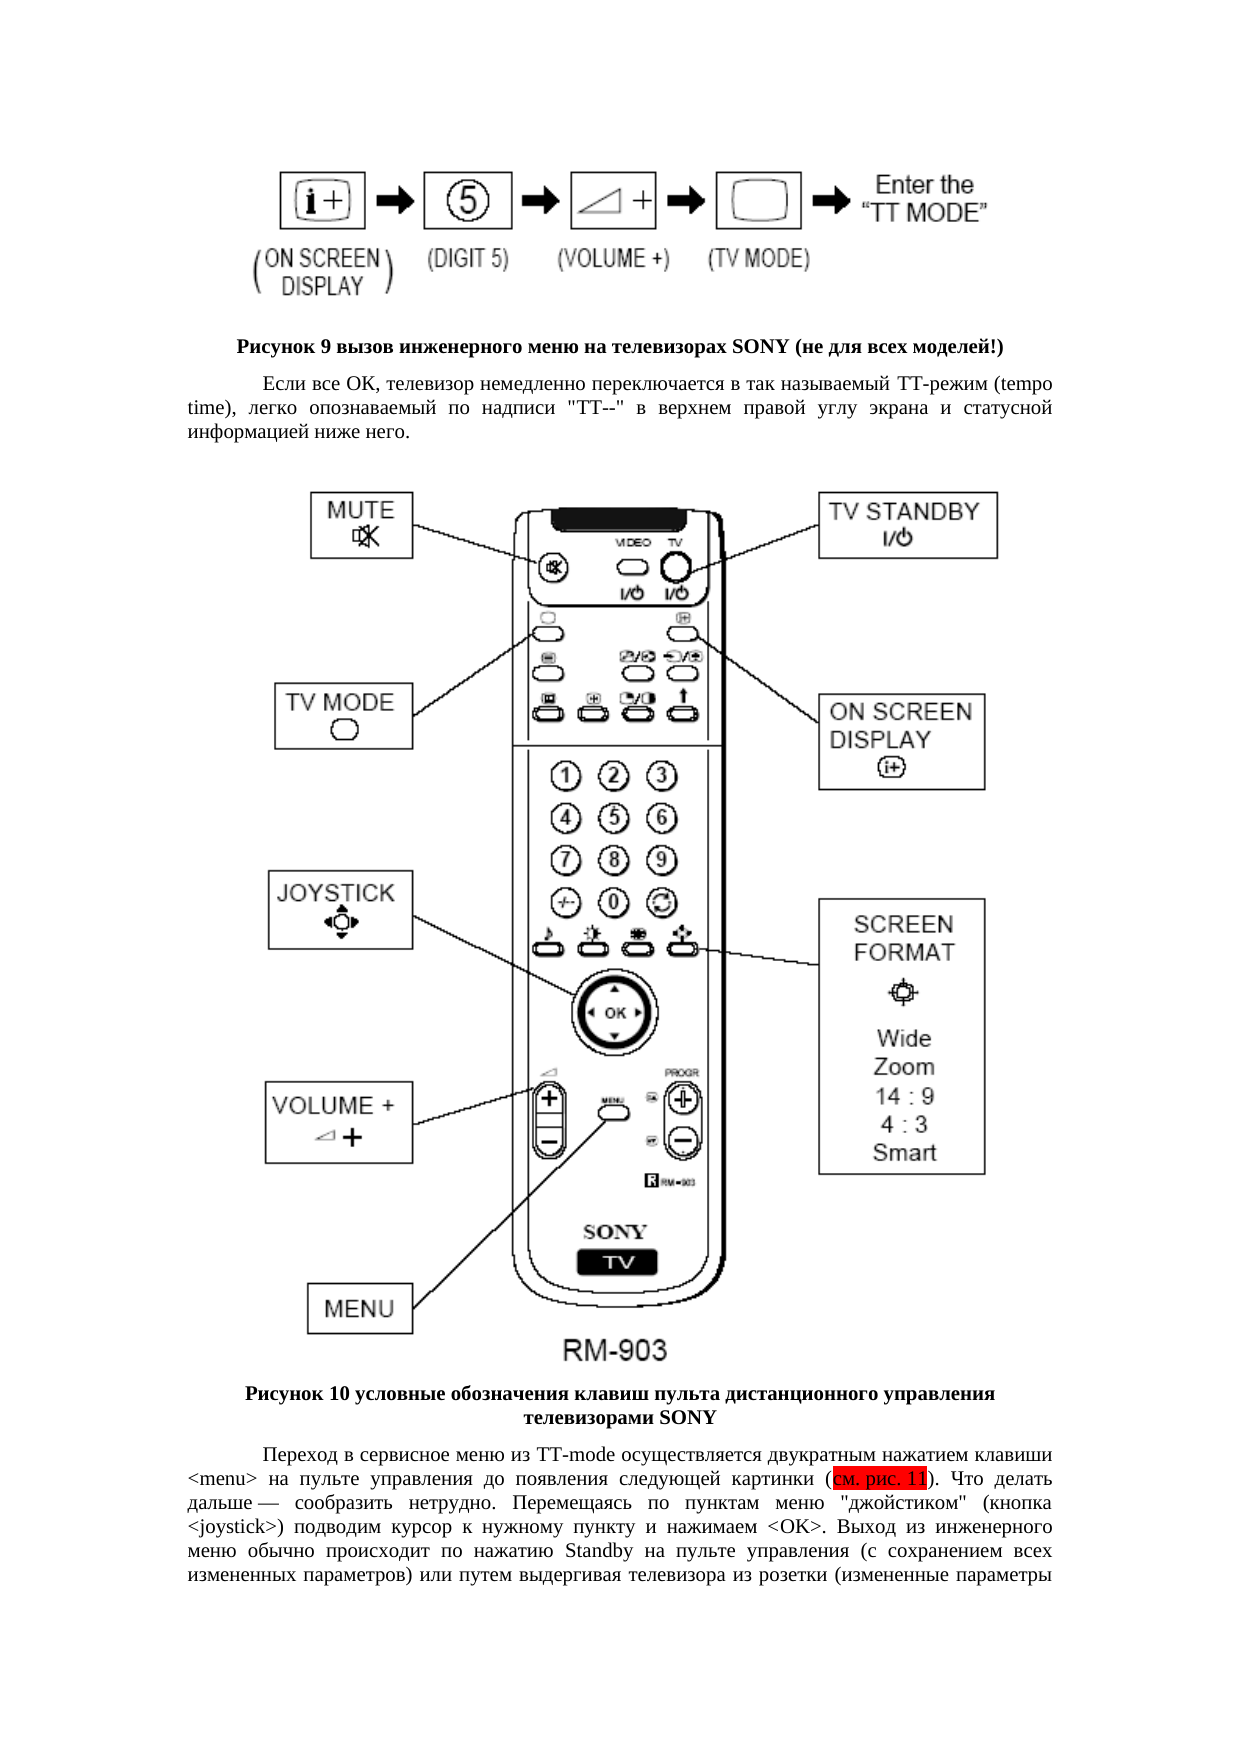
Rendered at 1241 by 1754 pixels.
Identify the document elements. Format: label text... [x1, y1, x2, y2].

picture [230, 150, 1010, 322]
picture [187, 467, 1014, 1369]
text Если все ОК, телевизор немедленно переключается в так называемый TT-режим (tempo time), легко опознаваемый по надписи "TT--" в верхнем правой углу экрана и статусной информацией ниже него. [187, 371, 1053, 443]
text Рисунок 10 условные обозначения клавиш пульта дистанционного управления телевизорами SONY [187, 1381, 1053, 1429]
text Переход в сервисное меню из TT-mode осуществляется двукратным нажатием клавиши <menu> на пульте управления до появления следующей картинки (см. рис. 11). Что делать дальше — сообразить нетрудно. Перемещаясь по пунктам меню "джойстиком" (кнопка <joystick>) подводим курсор к нужному пункту и нажимаем <OK>. Выход из инженерного меню обычно происходит по нажатию Standby на пульте управления (с сохранением всех измененных параметров) или путем выдергивая телевизора из розетки (измененные параметры [187, 1442, 1053, 1586]
text Рисунок 9 вызов инженерного меню на телевизорах SONY (не для всех моделей!) [187, 334, 1053, 358]
